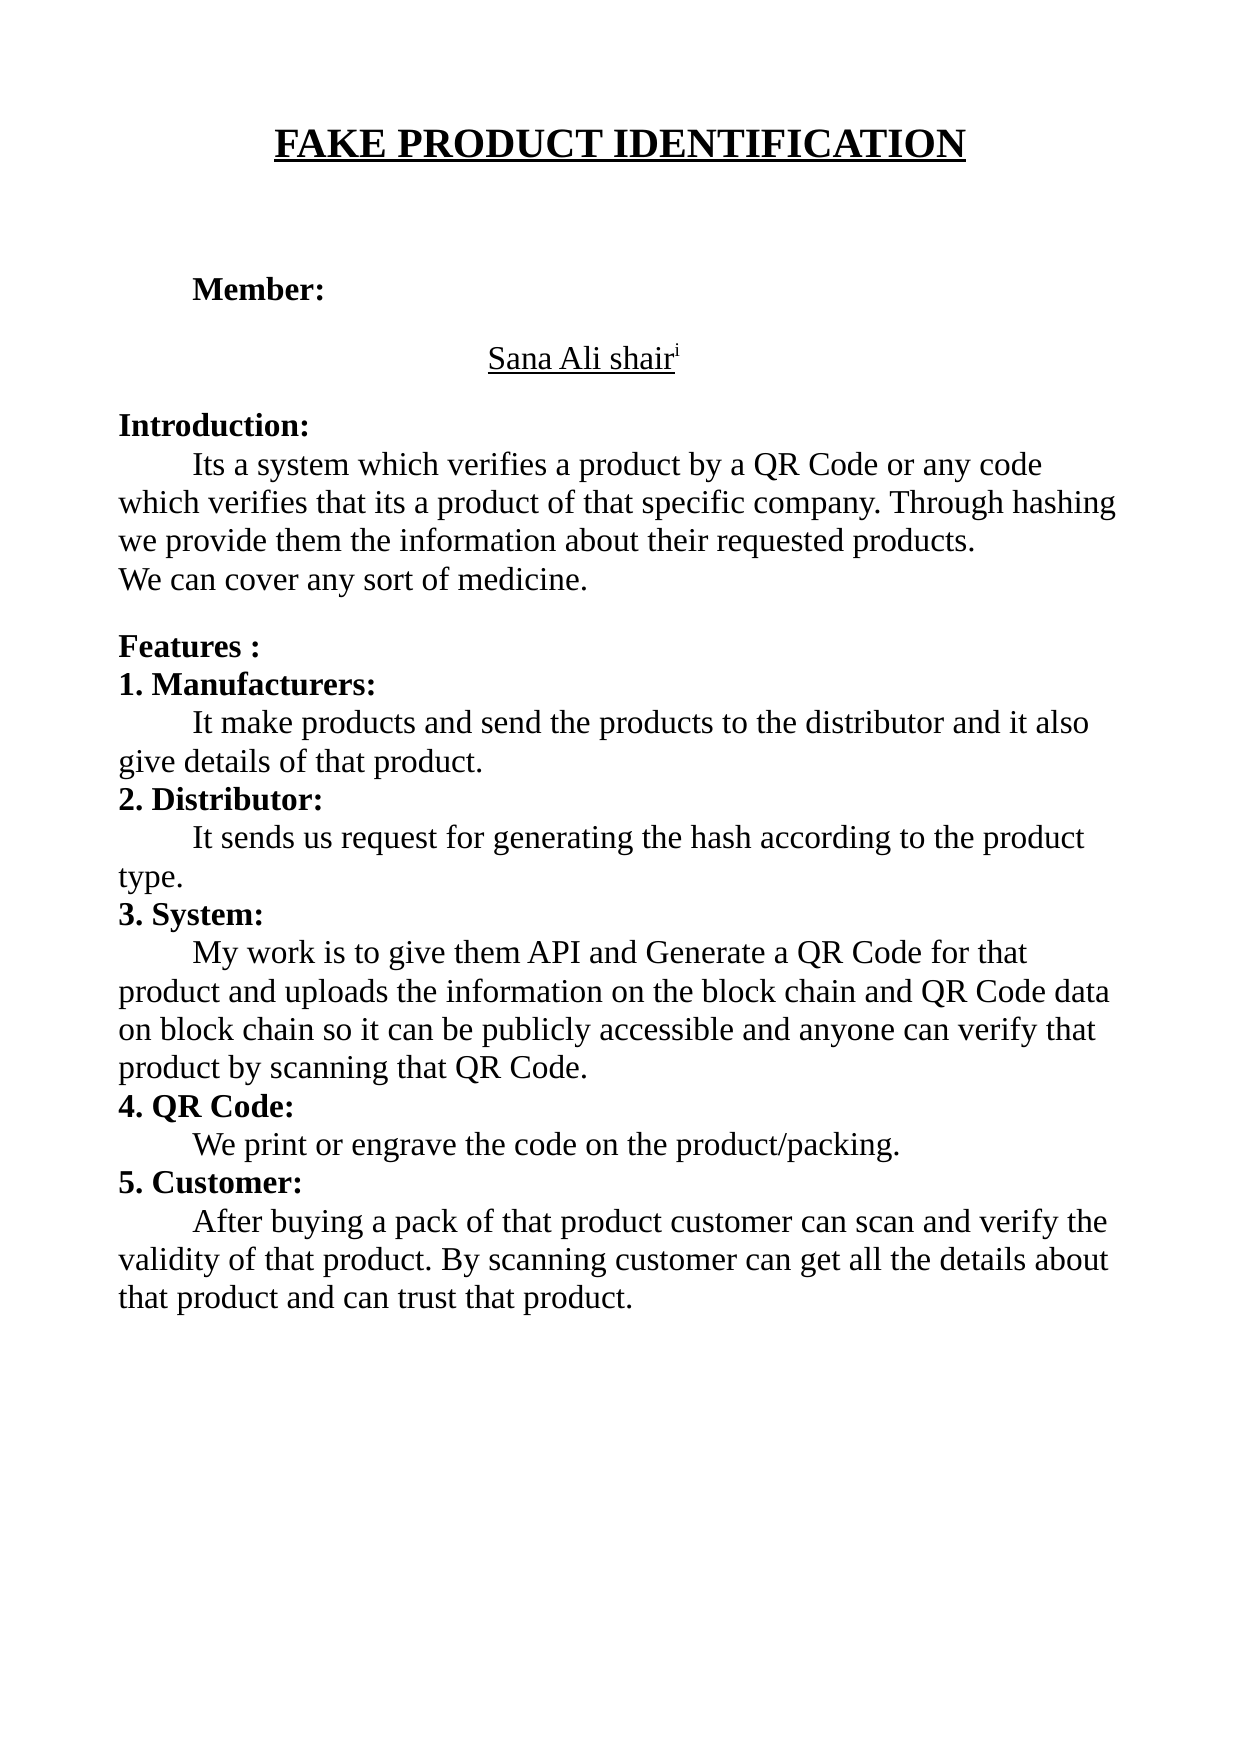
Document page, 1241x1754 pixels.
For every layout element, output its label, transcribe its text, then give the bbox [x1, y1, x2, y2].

text We print or engrave the code on the product/packing. [118, 1124, 1122, 1163]
text 5. Customer: [118, 1163, 1122, 1201]
text Features : [118, 626, 1122, 664]
text 3. System: [118, 894, 1122, 933]
text It sends us request for generating the hash according to the product type. [118, 818, 1122, 894]
text We can cover any sort of medicine. [118, 559, 1122, 597]
text 2. Distributor: [118, 779, 1122, 818]
text 4. QR Code: [118, 1086, 1122, 1124]
text Sana Ali shair [118, 338, 1122, 377]
text 1. Manufacturers: [118, 664, 1122, 703]
text Its a system which verifies a product by a QR Code or any code which verifies that its a product of that specific company. Through hashing we provide them the information about their requested products. [118, 444, 1122, 559]
text Introduction: [118, 406, 1122, 444]
text My work is to give them API and Generate a QR Code for that product and uploads the information on the block chain and QR Code data on block chain so it can be publicly accessible and anyone can verify that product by scanning that QR Code. [118, 933, 1122, 1086]
text FAKE PRODUCT IDENTIFICATION [118, 118, 1122, 166]
text After buying a pack of that product customer can scan and verify the validity of that product. By scanning customer can get all the details about that product and can trust that product. [118, 1201, 1122, 1316]
text Member: [118, 262, 1122, 310]
text It make products and send the products to the distributor and it also give details of that product. [118, 703, 1122, 779]
